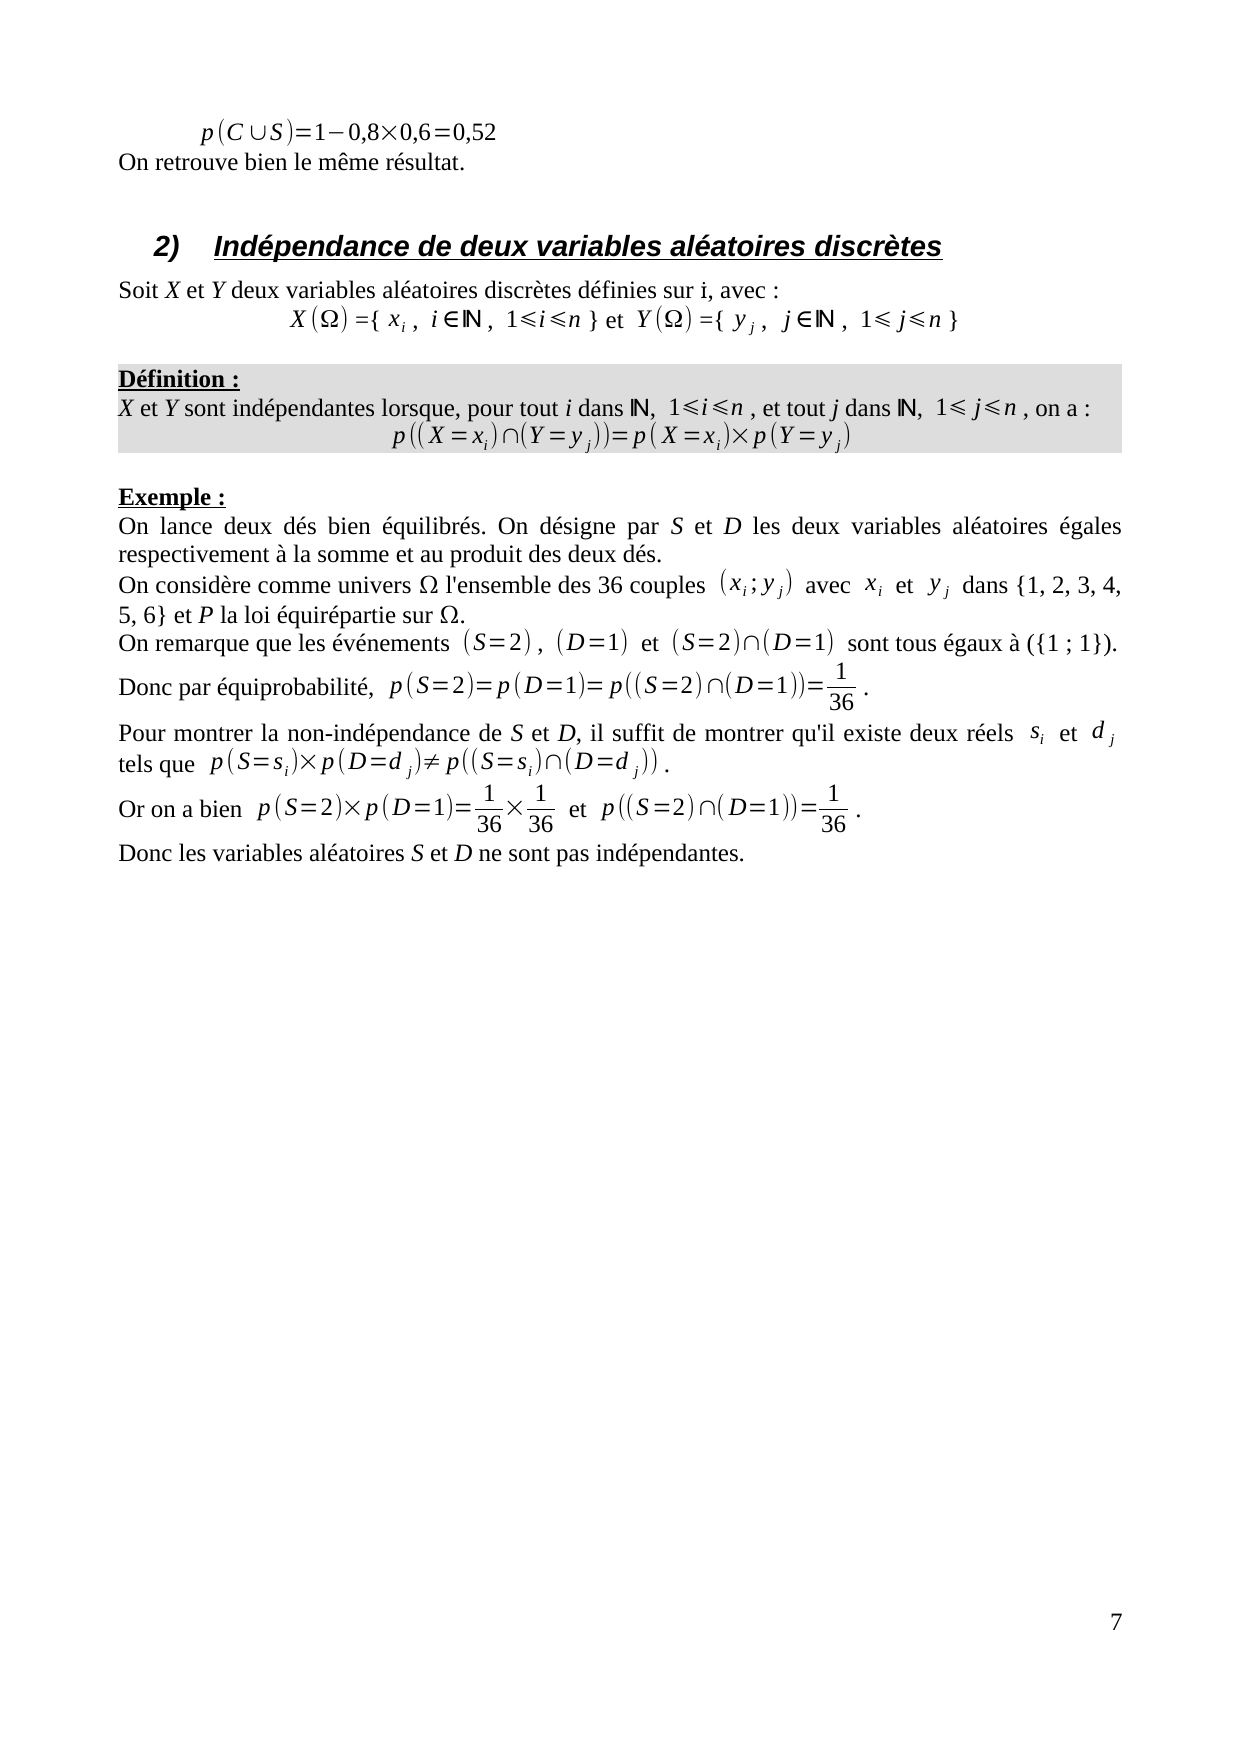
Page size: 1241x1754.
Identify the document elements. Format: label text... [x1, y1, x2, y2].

text Donc les variables aléatoires S et D ne sont pas indépendantes. [118, 838, 1122, 867]
text Donc par équiprobabilité, . [118, 657, 1122, 716]
subtitle Indépendance de deux variables aléatoires discrètes [153, 229, 1122, 263]
text Définition : [118, 364, 1122, 393]
text Soit X et Y deux variables aléatoires discrètes définies sur , avec : [118, 275, 1122, 304]
text On retrouve bien le même résultat. [118, 147, 1122, 176]
text Exemple : [118, 482, 1122, 511]
text X et Y sont indépendantes lorsque, pour tout i dans ℕ, , et tout j dans ℕ, , on a : [118, 393, 1122, 422]
text On considère comme univers  l'ensemble des 36 couples avec et dans {1, 2, 3, 4, 5, 6} et P la loi équirépartie sur . [118, 568, 1122, 628]
text On lance deux dés bien équilibrés. On désigne par S et D les deux variables aléatoires égales respectivement à la somme et au produit des deux dés. [118, 511, 1122, 568]
text Pour montrer la non-indépendance de S et D, il suffit de montrer qu'il existe deux réels et tels que . [118, 716, 1122, 779]
text Or on a bien et . [118, 779, 1122, 838]
text ={, , } et ={, , } [118, 304, 1122, 336]
text On remarque que les événements , et sont tous égaux à ({1 ; 1}). [118, 628, 1122, 657]
